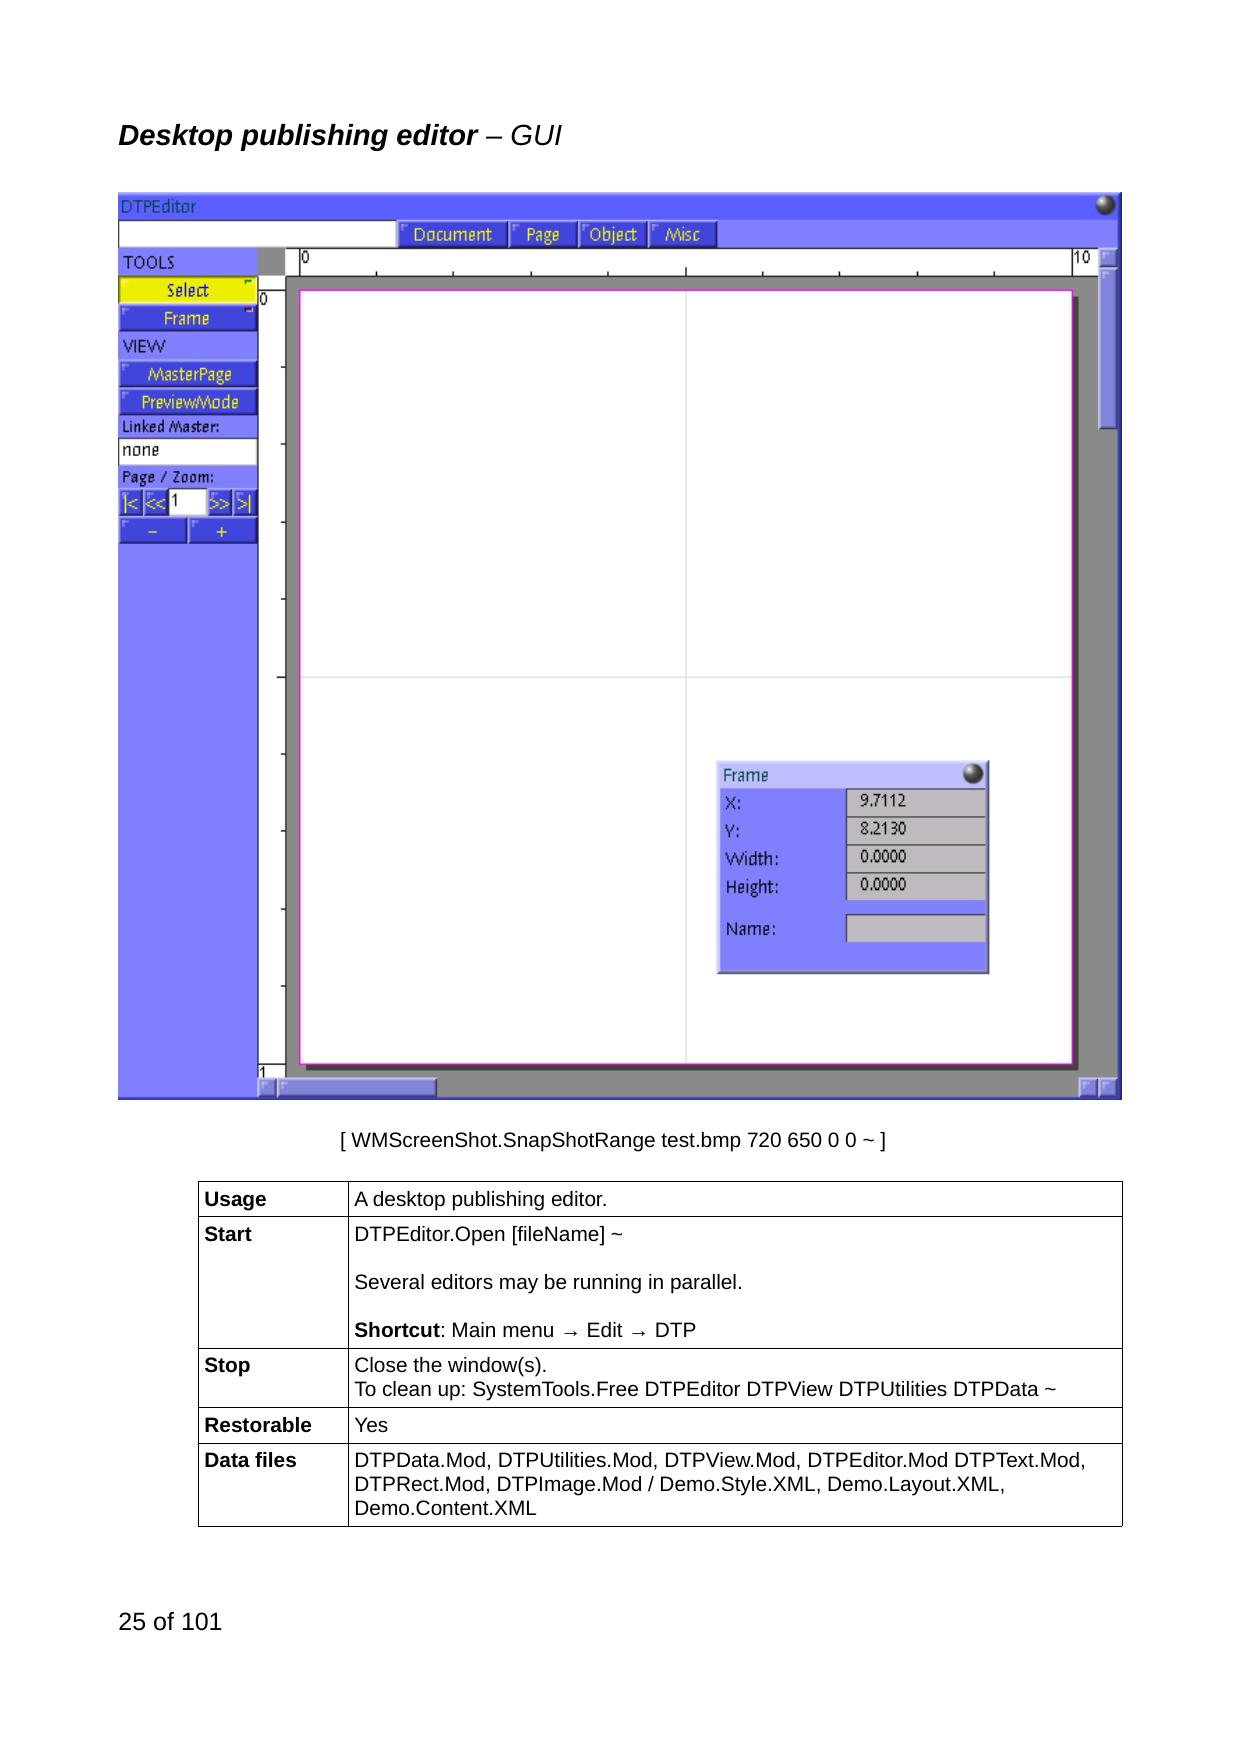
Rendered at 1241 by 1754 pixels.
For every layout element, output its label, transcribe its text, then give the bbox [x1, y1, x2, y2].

table_cell Yes [349, 1408, 1122, 1442]
table_cell Close the window(s). To clean up: SystemTools.Free DTPEditor DTPView DTPUtilities DTPData ~ [349, 1349, 1122, 1407]
table_header Usage [199, 1182, 348, 1216]
table_cell Stop [199, 1349, 348, 1407]
text [ WMScreenShot.SnapShotRange test.bmp 720 650 0 0 ~ ] [118, 1128, 1122, 1152]
picture [118, 192, 1122, 1100]
table_cell Start [199, 1217, 348, 1347]
table_cell Data files [199, 1444, 348, 1526]
table_header A desktop publishing editor. [349, 1182, 1122, 1216]
table_cell Restorable [199, 1408, 348, 1442]
table_cell DTPEditor.Open [fileName] ~ Several editors may be running in parallel. Shortcut: Main menu → Edit → DTP [349, 1217, 1122, 1347]
subtitle Desktop publishing editor – GUI [118, 118, 1122, 152]
table_cell DTPData.Mod, DTPUtilities.Mod, DTPView.Mod, DTPEditor.Mod DTPText.Mod, DTPRect.Mod, DTPImage.Mod / Demo.Style.XML, Demo.Layout.XML, Demo.Content.XML [349, 1444, 1122, 1526]
